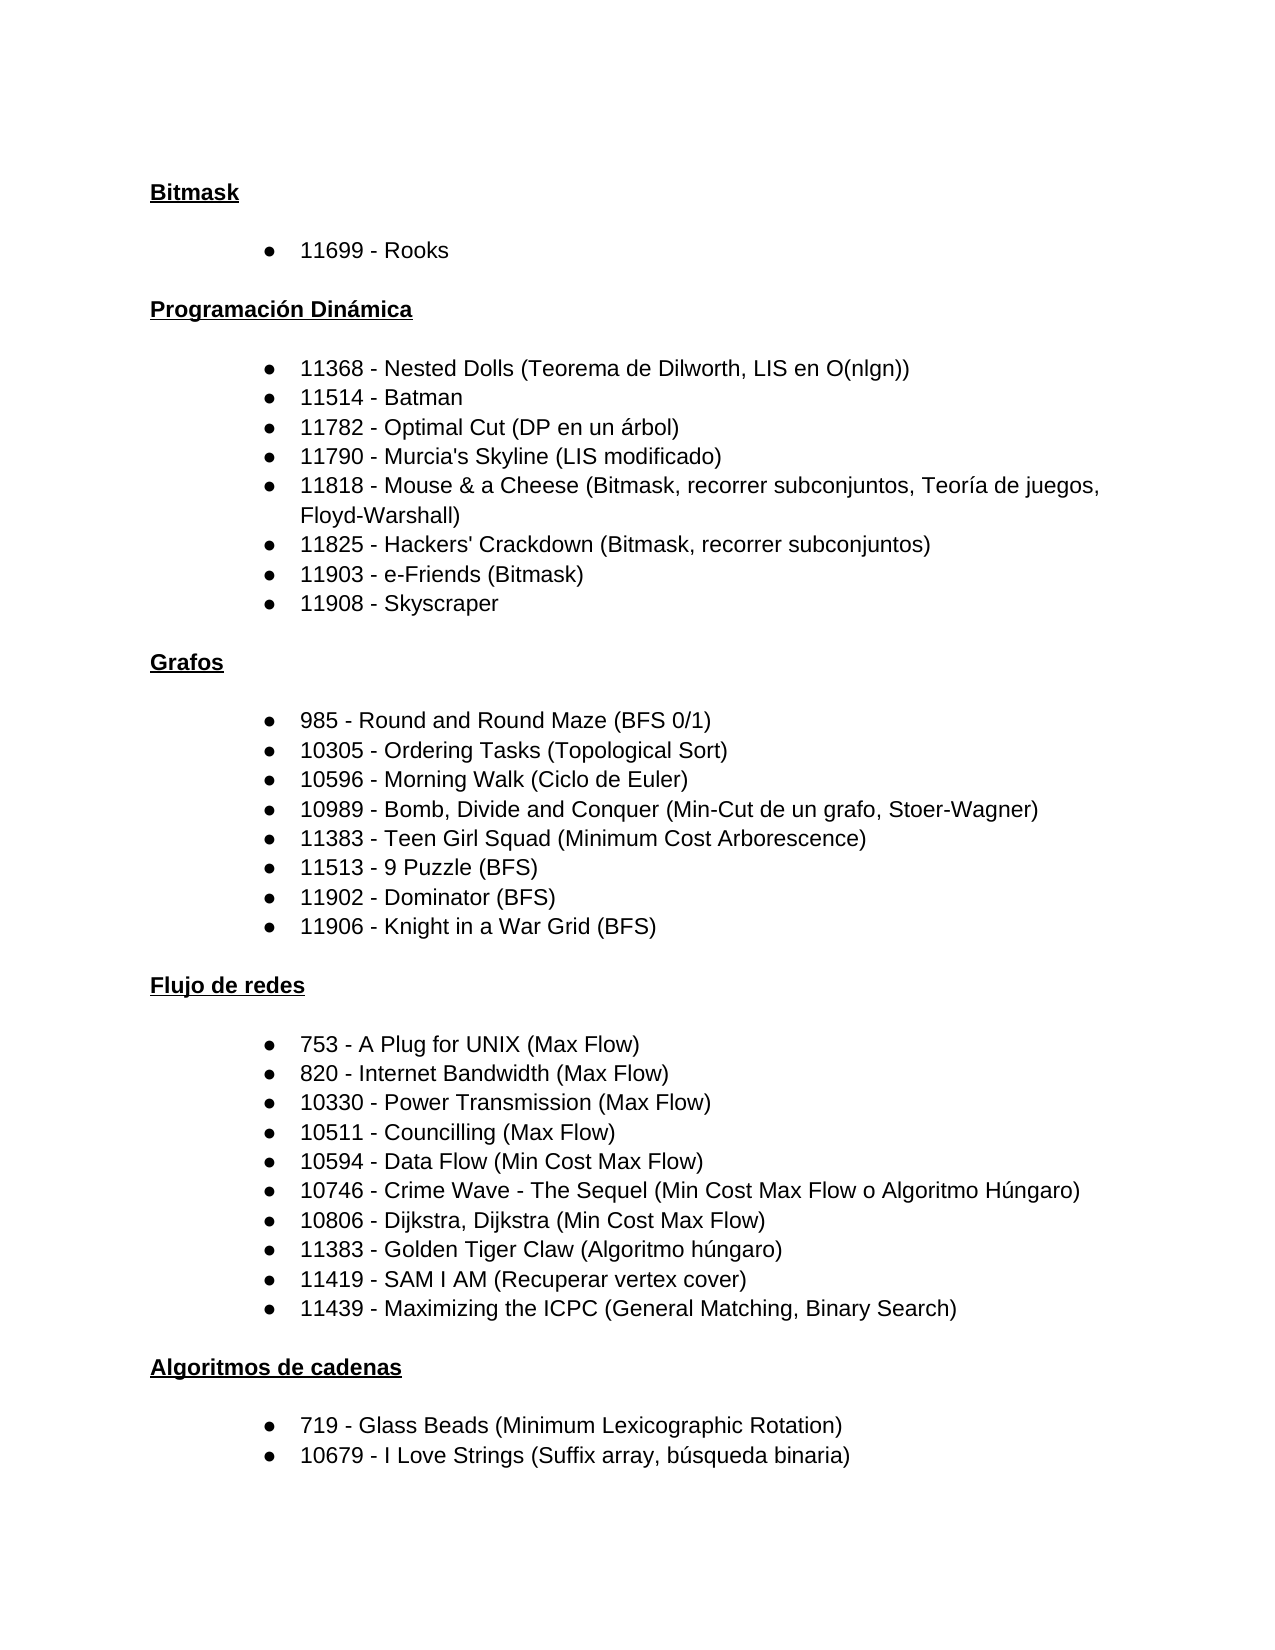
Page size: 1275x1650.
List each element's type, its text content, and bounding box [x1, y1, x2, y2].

list 10746 - Crime Wave - The Sequel (Min Cost Max Flow o Algoritmo Húngaro) [262, 1178, 1134, 1204]
list 11699 - Rooks [262, 238, 1134, 264]
list 10989 - Bomb, Divide and Conquer (Min-Cut de un grafo, Stoer-Wagner) [262, 796, 1134, 822]
list 820 - Internet Bandwidth (Max Flow) [262, 1061, 1134, 1086]
text Grafos [150, 649, 1134, 675]
list 11419 - SAM I AM (Recuperar vertex cover) [262, 1266, 1134, 1292]
list 11825 - Hackers' Crackdown (Bitmask, recorrer subconjuntos) [262, 532, 1134, 557]
list 11368 - Nested Dolls (Teorema de Dilworth, LIS en O(nlgn)) [262, 356, 1134, 381]
list 11906 - Knight in a War Grid (BFS) [262, 914, 1134, 939]
list 10679 - I Love Strings (Suffix array, búsqueda binaria) [262, 1442, 1134, 1468]
list 11383 - Teen Girl Squad (Minimum Cost Arborescence) [262, 826, 1134, 851]
list 10594 - Data Flow (Min Cost Max Flow) [262, 1149, 1134, 1174]
list 11782 - Optimal Cut (DP en un árbol) [262, 414, 1134, 440]
text Algoritmos de cadenas [150, 1354, 1134, 1380]
list 11790 - Murcia's Skyline (LIS modificado) [262, 444, 1134, 469]
list 10806 - Dijkstra, Dijkstra (Min Cost Max Flow) [262, 1207, 1134, 1233]
list 719 - Glass Beads (Minimum Lexicographic Rotation) [262, 1413, 1134, 1439]
list 11903 - e-Friends (Bitmask) [262, 561, 1134, 587]
list 11908 - Skyscraper [262, 591, 1134, 616]
text Programación Dinámica [150, 297, 1134, 322]
list 11513 - 9 Puzzle (BFS) [262, 855, 1134, 881]
list 11902 - Dominator (BFS) [262, 884, 1134, 910]
list 10305 - Ordering Tasks (Topological Sort) [262, 737, 1134, 763]
list 10330 - Power Transmission (Max Flow) [262, 1090, 1134, 1116]
list 11439 - Maximizing the ICPC (General Matching, Binary Search) [262, 1296, 1134, 1321]
list 10596 - Morning Walk (Ciclo de Euler) [262, 767, 1134, 792]
list 985 - Round and Round Maze (BFS 0/1) [262, 708, 1134, 734]
list 11383 - Golden Tiger Claw (Algoritmo húngaro) [262, 1237, 1134, 1262]
list 10511 - Councilling (Max Flow) [262, 1119, 1134, 1145]
list 11514 - Batman [262, 385, 1134, 411]
text Bitmask [150, 179, 1134, 205]
text Flujo de redes [150, 972, 1134, 998]
list 753 - A Plug for UNIX (Max Flow) [262, 1031, 1134, 1057]
list 11818 - Mouse & a Cheese (Bitmask, recorrer subconjuntos, Teoría de juegos, Floyd-Warshall) [262, 473, 1134, 528]
